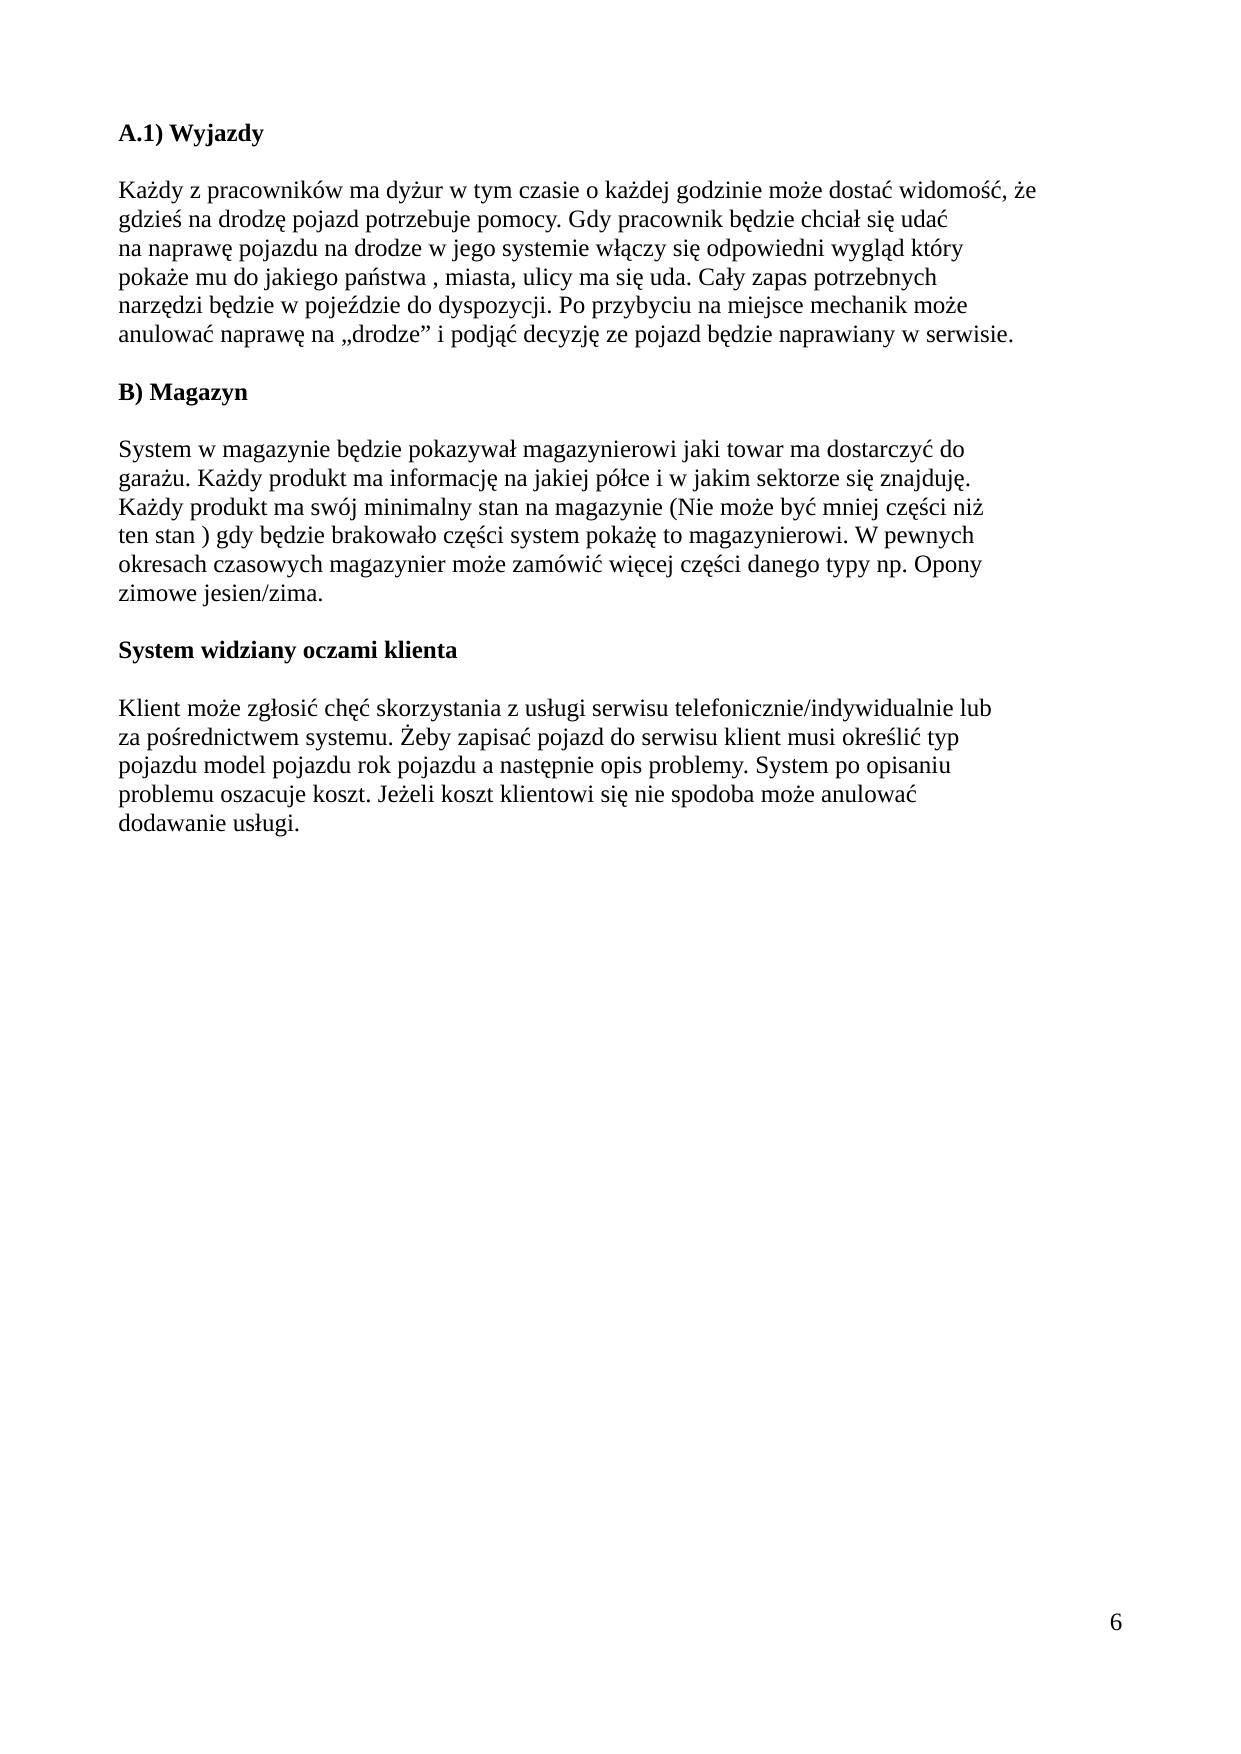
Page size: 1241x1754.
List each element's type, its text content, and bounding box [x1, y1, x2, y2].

text ten stan ) gdy będzie brakowało części system pokażę to magazynierowi. W pewnych [118, 521, 1122, 549]
text pojazdu model pojazdu rok pojazdu a następnie opis problemy. System po opisaniu [118, 751, 1122, 779]
text System widziany oczami klienta [118, 636, 1122, 664]
text Klient może zgłosić chęć skorzystania z usługi serwisu telefonicznie/indywidualnie lub [118, 693, 1122, 722]
text B) Magazyn [118, 377, 1122, 406]
text Każdy produkt ma swój minimalny stan na magazynie (Nie może być mniej części niż [118, 492, 1122, 521]
text narzędzi będzie w pojeździe do dyspozycji. Po przybyciu na miejsce mechanik może [118, 291, 1122, 319]
text garażu. Każdy produkt ma informację na jakiej półce i w jakim sektorze się znajduję. [118, 463, 1122, 492]
text okresach czasowych magazynier może zamówić więcej części danego typy np. Opony [118, 549, 1122, 578]
text zimowe jesien/zima. [118, 578, 1122, 607]
text Każdy z pracowników ma dyżur w tym czasie o każdej godzinie może dostać widomość, że [118, 176, 1122, 204]
text anulować naprawę na „drodze” i podjąć decyzję ze pojazd będzie naprawiany w serwisie. [118, 319, 1122, 348]
text pokaże mu do jakiego państwa , miasta, ulicy ma się uda. Cały zapas potrzebnych [118, 262, 1122, 291]
text za pośrednictwem systemu. Żeby zapisać pojazd do serwisu klient musi określić typ [118, 722, 1122, 751]
text gdzieś na drodzę pojazd potrzebuje pomocy. Gdy pracownik będzie chciał się udać [118, 204, 1122, 233]
text System w magazynie będzie pokazywał magazynierowi jaki towar ma dostarczyć do [118, 434, 1122, 463]
text A.1) Wyjazdy [118, 118, 1122, 147]
text na naprawę pojazdu na drodze w jego systemie włączy się odpowiedni wygląd który [118, 233, 1122, 262]
text dodawanie usługi. [118, 808, 1122, 837]
text problemu oszacuje koszt. Jeżeli koszt klientowi się nie spodoba może anulować [118, 779, 1122, 808]
